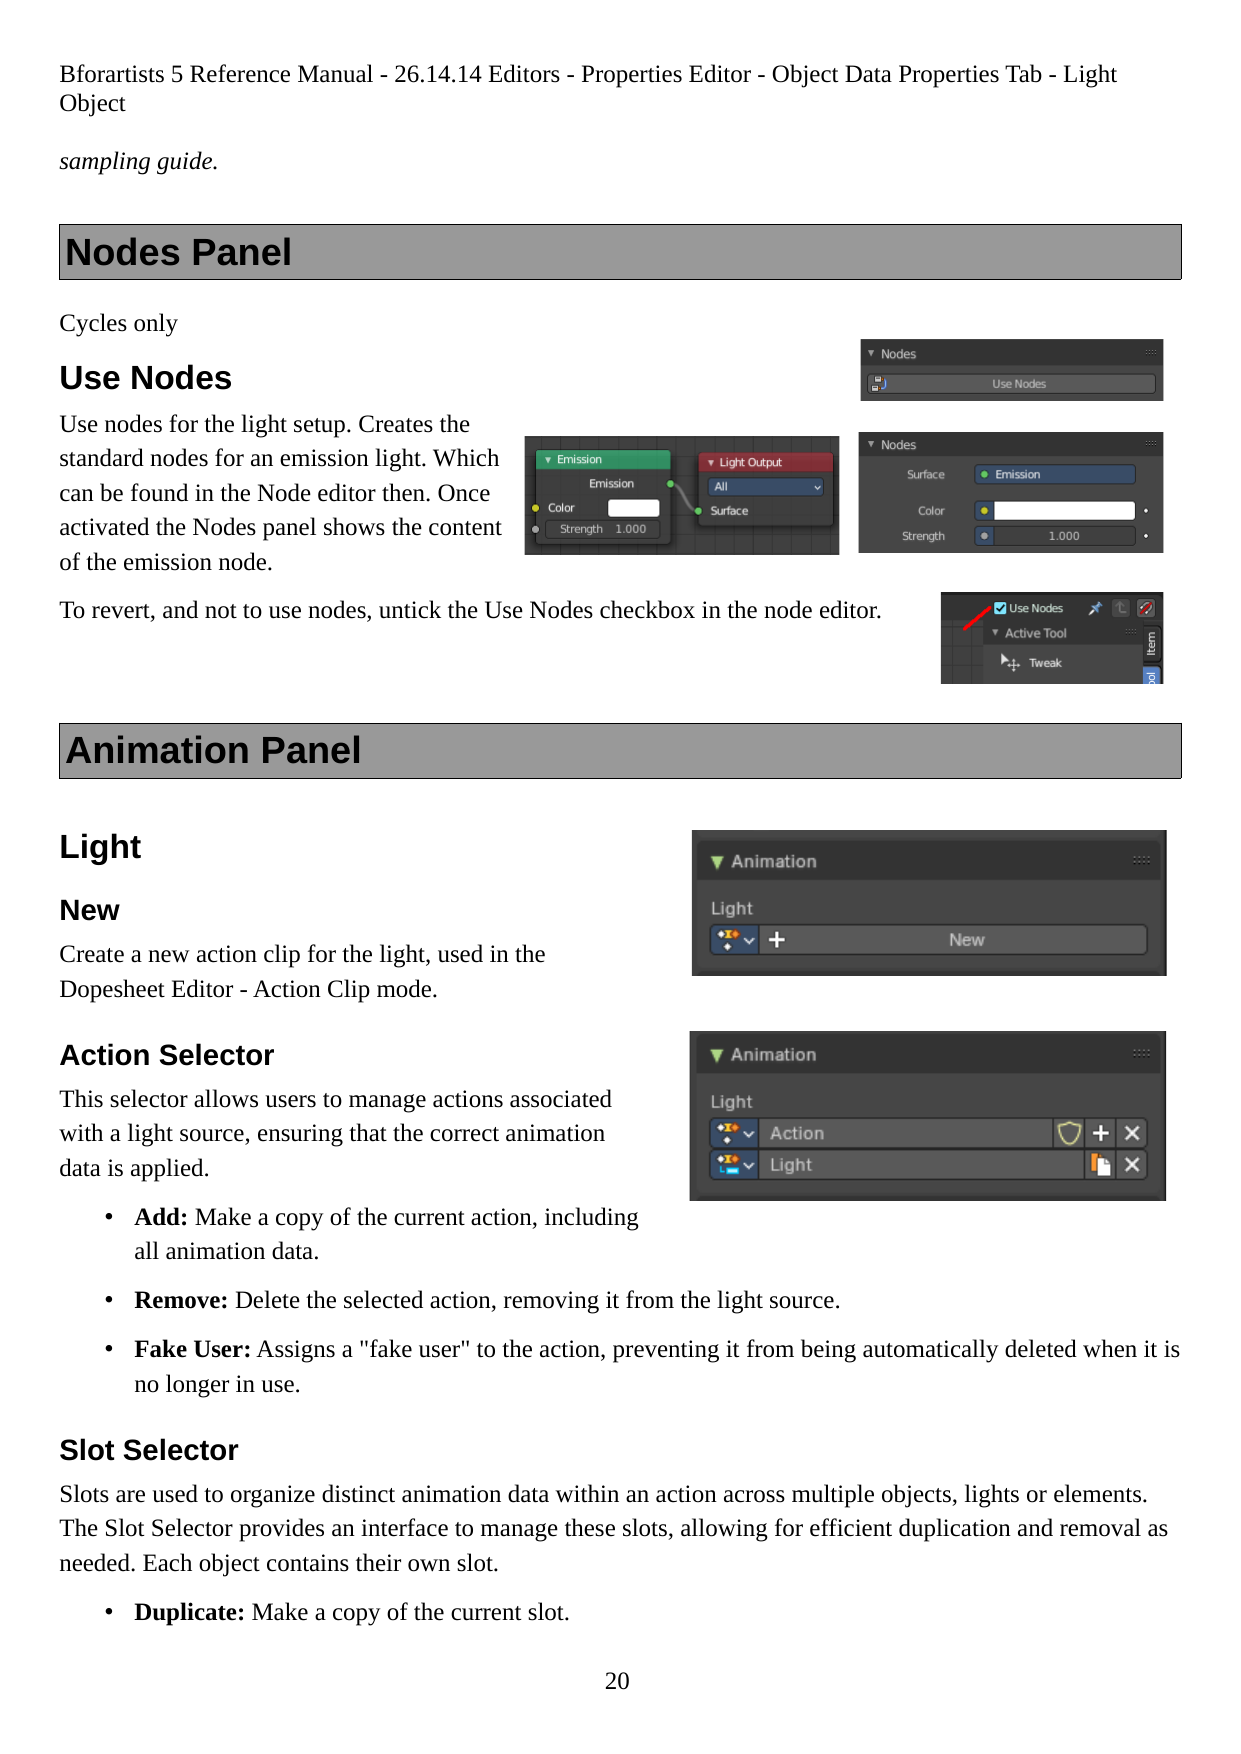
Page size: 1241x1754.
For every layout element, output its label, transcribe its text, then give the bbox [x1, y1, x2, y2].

picture [691, 830, 1167, 976]
subtitle [1164, 357, 1181, 396]
list Duplicate: Make a copy of the current slot. [104, 1597, 1181, 1626]
text To revert, and not to use nodes, untick the Use Nodes checkbox in the node editor. [59, 596, 940, 624]
text This selector allows users to manage actions associated with a light source, ensuring that the correct animation data is applied. [59, 1084, 689, 1181]
text Create a new action clip for the light, used in the Dopesheet Editor - Action Clip mode. [59, 939, 1181, 1003]
text Slots are used to organize distinct animation data within an action across multiple objects, lights or elements. The Slot Selector provides an interface to manage these slots, allowing for efficient duplication and removal as needed. Each object contains their own slot. [59, 1479, 1181, 1576]
subtitle Use Nodes [59, 357, 860, 396]
picture [858, 432, 1164, 553]
picture [860, 339, 1164, 401]
list Add: Make a copy of the current action, including all animation data. [104, 1202, 1181, 1265]
subtitle Action Selector [59, 1037, 689, 1071]
text Cycles only [59, 308, 1181, 337]
picture [940, 592, 1164, 684]
subtitle Slot Selector [59, 1432, 1181, 1466]
subtitle Light [59, 827, 1181, 866]
subtitle [1167, 893, 1181, 927]
picture [689, 1031, 1167, 1201]
text Use nodes for the light setup. Creates the standard nodes for an emission light. Which can be found in the Node editor then. Once activated the Nodes panel shows the content of the emission node. [59, 409, 1181, 575]
list Fake User: Assigns a "fake user" to the action, preventing it from being automatically deleted when it is no longer in use. [104, 1334, 1181, 1398]
subtitle New [59, 893, 691, 927]
text sampling guide. [59, 146, 1181, 175]
list Remove: Delete the selected action, removing it from the light source. [104, 1285, 1181, 1314]
table_header Nodes Panel [60, 225, 1181, 279]
table_header Animation Panel [60, 724, 1181, 778]
picture [524, 436, 840, 555]
subtitle [1167, 1037, 1181, 1071]
